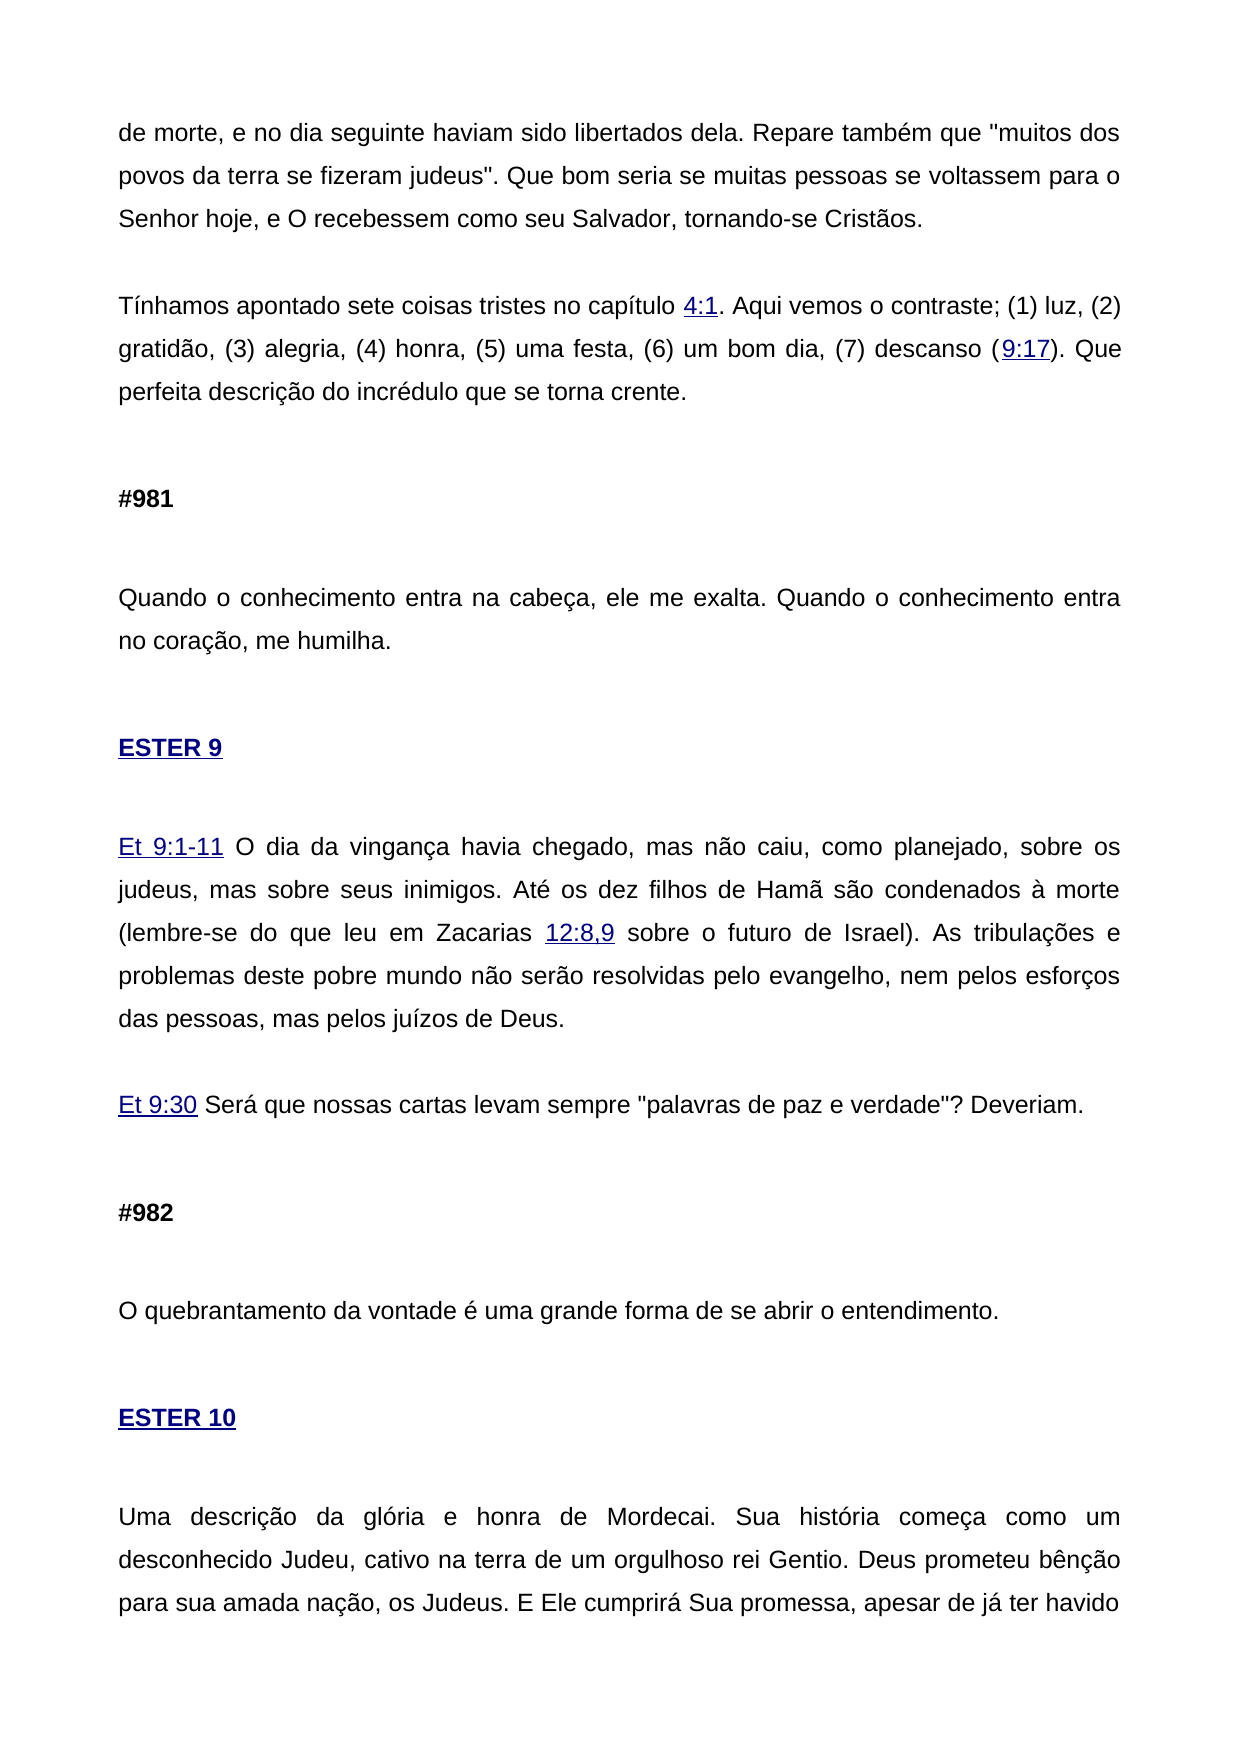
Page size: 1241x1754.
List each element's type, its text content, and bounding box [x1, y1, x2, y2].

subtitle ESTER 9 [118, 733, 1122, 762]
subtitle ESTER 10 [118, 1403, 1122, 1432]
text Et 9:30 Será que nossas cartas levam sempre "palavras de paz e verdade"? Deveriam. [118, 1090, 1122, 1119]
text Quando o conhecimento entra na cabeça, ele me exalta. Quando o conhecimento entra no coração, me humilha. [118, 583, 1122, 654]
text O quebrantamento da vontade é uma grande forma de se abrir o entendimento. [118, 1296, 1122, 1325]
text Uma descrição da glória e honra de Mordecai. Sua história começa como um desconhecido Judeu, cativo na terra de um orgulhoso rei Gentio. Deus prometeu bênção para sua amada nação, os Judeus. E Ele cumprirá Sua promessa, apesar de já ter havido [118, 1502, 1122, 1617]
text Et 9:1-11 O dia da vingança havia chegado, mas não caiu, como planejado, sobre os judeus, mas sobre seus inimigos. Até os dez filhos de Hamã são condenados à morte (lembre-se do que leu em Zacarias 12:8,9 sobre o futuro de Israel). As tribulações e problemas deste pobre mundo não serão resolvidas pelo evangelho, nem pelos esforços das pessoas, mas pelos juízos de Deus. [118, 832, 1122, 1033]
subtitle #981 [118, 484, 1122, 513]
subtitle #982 [118, 1197, 1122, 1226]
text Tínhamos apontado sete coisas tristes no capítulo 4:1. Aqui vemos o contraste; (1) luz, (2) gratidão, (3) alegria, (4) honra, (5) uma festa, (6) um bom dia, (7) descanso (9:17). Que perfeita descrição do incrédulo que se torna crente. [118, 291, 1122, 406]
text de morte, e no dia seguinte haviam sido libertados dela. Repare também que "muitos dos povos da terra se fizeram judeus". Que bom seria se muitas pessoas se voltassem para o Senhor hoje, e O recebessem como seu Salvador, tornando-se Cristãos. [118, 118, 1122, 233]
